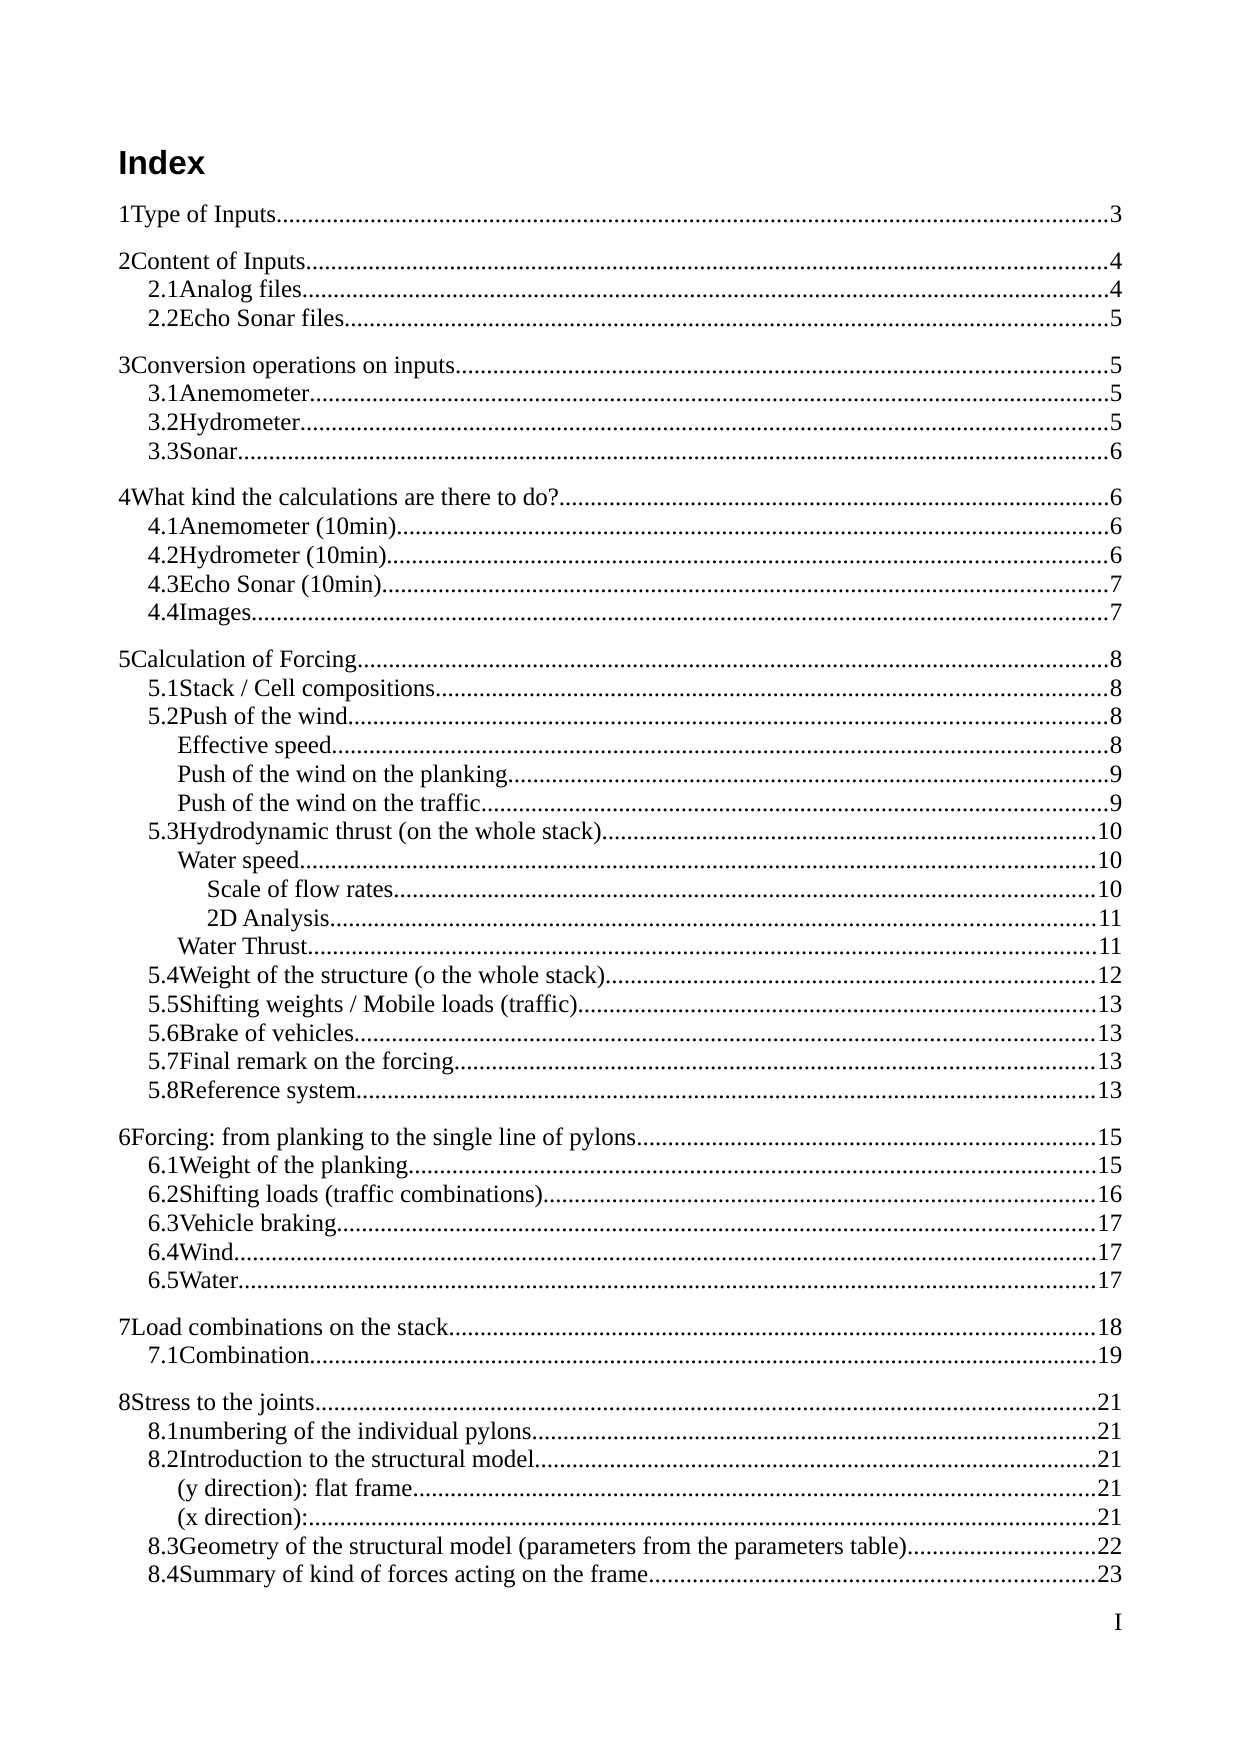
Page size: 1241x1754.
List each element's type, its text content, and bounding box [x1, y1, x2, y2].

text 8.1numbering of the individual pylons 21 [148, 1416, 1122, 1444]
text 6.2Shifting loads (traffic combinations) 16 [148, 1179, 1122, 1208]
text 1Type of Inputs 3 [118, 199, 1122, 228]
text 2.2Echo Sonar files 5 [148, 303, 1122, 332]
text 2.1Analog files 4 [148, 274, 1122, 303]
text Scale of flow rates 10 [207, 874, 1122, 903]
text 6.5Water 17 [148, 1265, 1122, 1294]
text 4What kind the calculations are there to do? 6 [118, 482, 1122, 511]
text (x direction): 21 [177, 1502, 1122, 1531]
text 5.2Push of the wind 8 [148, 701, 1122, 730]
text Push of the wind on the planking 9 [177, 759, 1122, 788]
text Push of the wind on the traffic 9 [177, 788, 1122, 816]
text 8Stress to the joints 21 [118, 1387, 1122, 1416]
text 4.3Echo Sonar (10min) 7 [148, 569, 1122, 597]
text 6.1Weight of the planking 15 [148, 1150, 1122, 1179]
text 4.2Hydrometer (10min) 6 [148, 540, 1122, 569]
text 3.1Anemometer 5 [148, 378, 1122, 407]
text 7.1Combination 19 [148, 1341, 1122, 1369]
text 6Forcing: from planking to the single line of pylons 15 [118, 1122, 1122, 1150]
text Water speed 10 [177, 845, 1122, 874]
text 3Conversion operations on inputs 5 [118, 350, 1122, 378]
text 7Load combinations on the stack 18 [118, 1312, 1122, 1341]
text 5.4Weight of the structure (o the whole stack) 12 [148, 960, 1122, 989]
text 8.4Summary of kind of forces acting on the frame 23 [148, 1559, 1122, 1588]
text 8.3Geometry of the structural model (parameters from the parameters table) 22 [148, 1531, 1122, 1559]
text 6.4Wind 17 [148, 1237, 1122, 1265]
text 2Content of Inputs 4 [118, 246, 1122, 274]
subtitle Index [118, 143, 1122, 182]
text 2D Analysis 11 [207, 903, 1122, 931]
text (y direction): flat frame 21 [177, 1473, 1122, 1502]
text 5Calculation of Forcing 8 [118, 644, 1122, 673]
text 5.1Stack / Cell compositions 8 [148, 673, 1122, 701]
text 5.7Final remark on the forcing 13 [148, 1046, 1122, 1075]
text 5.6Brake of vehicles 13 [148, 1018, 1122, 1046]
text Water Thrust 11 [177, 931, 1122, 960]
text 8.2Introduction to the structural model 21 [148, 1444, 1122, 1473]
text 5.3Hydrodynamic thrust (on the whole stack) 10 [148, 816, 1122, 845]
text 5.5Shifting weights / Mobile loads (traffic) 13 [148, 989, 1122, 1018]
text 4.1Anemometer (10min) 6 [148, 511, 1122, 540]
text 3.2Hydrometer 5 [148, 407, 1122, 436]
text 4.4Images 7 [148, 597, 1122, 626]
text 3.3Sonar 6 [148, 436, 1122, 465]
text Effective speed 8 [177, 730, 1122, 759]
text 6.3Vehicle braking 17 [148, 1208, 1122, 1237]
text 5.8Reference system 13 [148, 1075, 1122, 1104]
